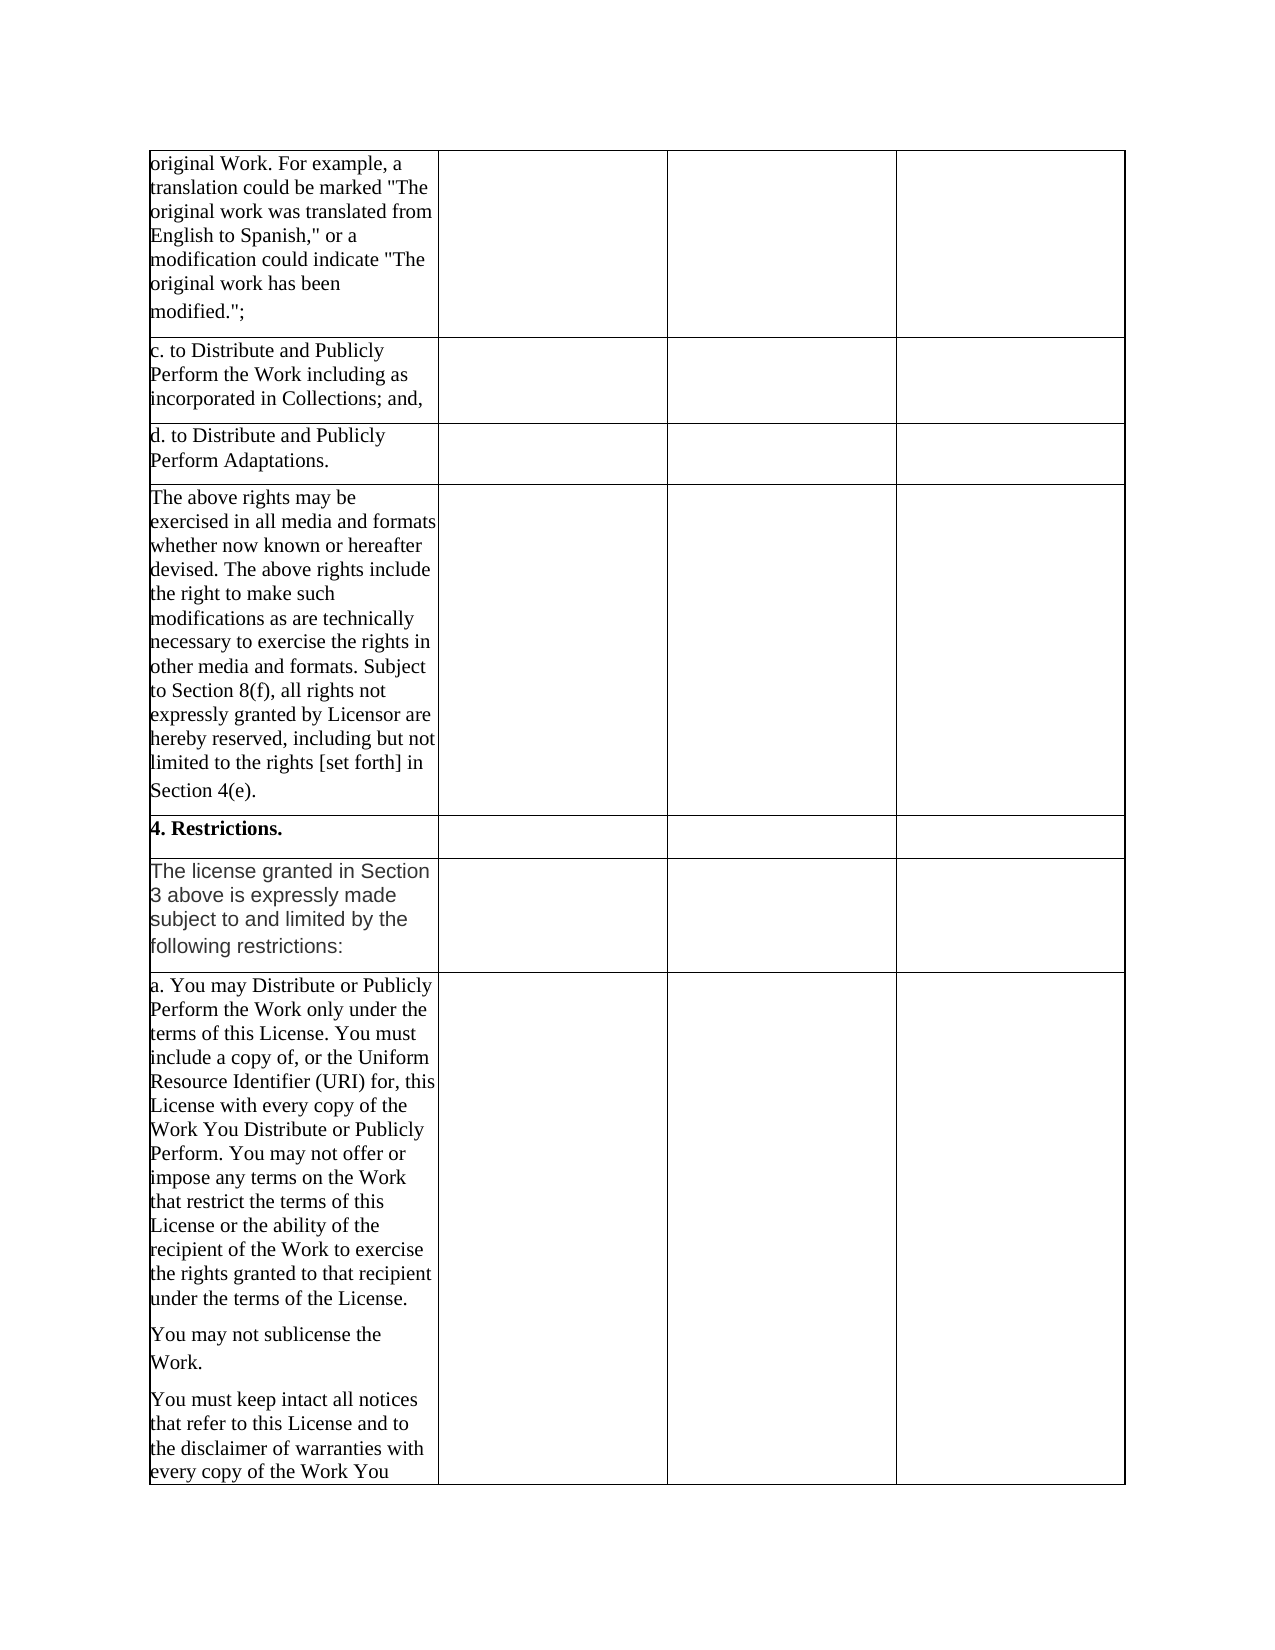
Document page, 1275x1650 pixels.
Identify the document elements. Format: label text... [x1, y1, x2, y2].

table_cell c. to Distribute and Publicly Perform the Work including as incorporated in Collections; and, [151, 338, 438, 422]
table_cell [897, 338, 1124, 422]
table_cell The license granted in Section 3 above is expressly made subject to and limited by the following restrictions: [151, 859, 438, 972]
table_cell The above rights may be exercised in all media and formats whether now known or hereafter devised. The above rights include the right to make such modifications as are technically necessary to exercise the rights in other media and formats. Subject to Section 8(f), all rights not expressly granted by Licensor are hereby reserved, including but not limited to the rights [set forth] in Section 4(e). [151, 485, 438, 815]
table_cell [668, 859, 896, 972]
table_cell [439, 485, 667, 815]
table_cell [668, 424, 896, 484]
table_cell [439, 859, 667, 972]
table_cell [668, 973, 896, 1483]
table_cell [439, 151, 667, 337]
table_cell [897, 424, 1124, 484]
table_cell [668, 338, 896, 422]
table_cell original Work. For example, a translation could be marked "The original work was translated from English to Spanish," or a modification could indicate "The original work has been modified."; [151, 151, 438, 337]
table_cell [897, 859, 1124, 972]
table_cell a. You may Distribute or Publicly Perform the Work only under the terms of this License. You must include a copy of, or the Uniform Resource Identifier (URI) for, this License with every copy of the Work You Distribute or Publicly Perform. You may not offer or impose any terms on the Work that restrict the terms of this License or the ability of the recipient of the Work to exercise the rights granted to that recipient under the terms of the License. You may not sublicense the Work. You must keep intact all notices that refer to this License and to the disclaimer of warranties with every copy of the Work You [151, 973, 438, 1483]
table_cell [897, 973, 1124, 1483]
table_cell 4. Restrictions. [151, 816, 438, 857]
table_cell [668, 485, 896, 815]
table_cell [668, 816, 896, 857]
table_cell d. to Distribute and Publicly Perform Adaptations. [151, 424, 438, 484]
table_cell [439, 816, 667, 857]
table_cell [439, 424, 667, 484]
table_cell [897, 816, 1124, 857]
table_cell [668, 151, 896, 337]
table_cell [439, 973, 667, 1483]
table_cell [897, 151, 1124, 337]
table_cell [897, 485, 1124, 815]
table_cell [439, 338, 667, 422]
